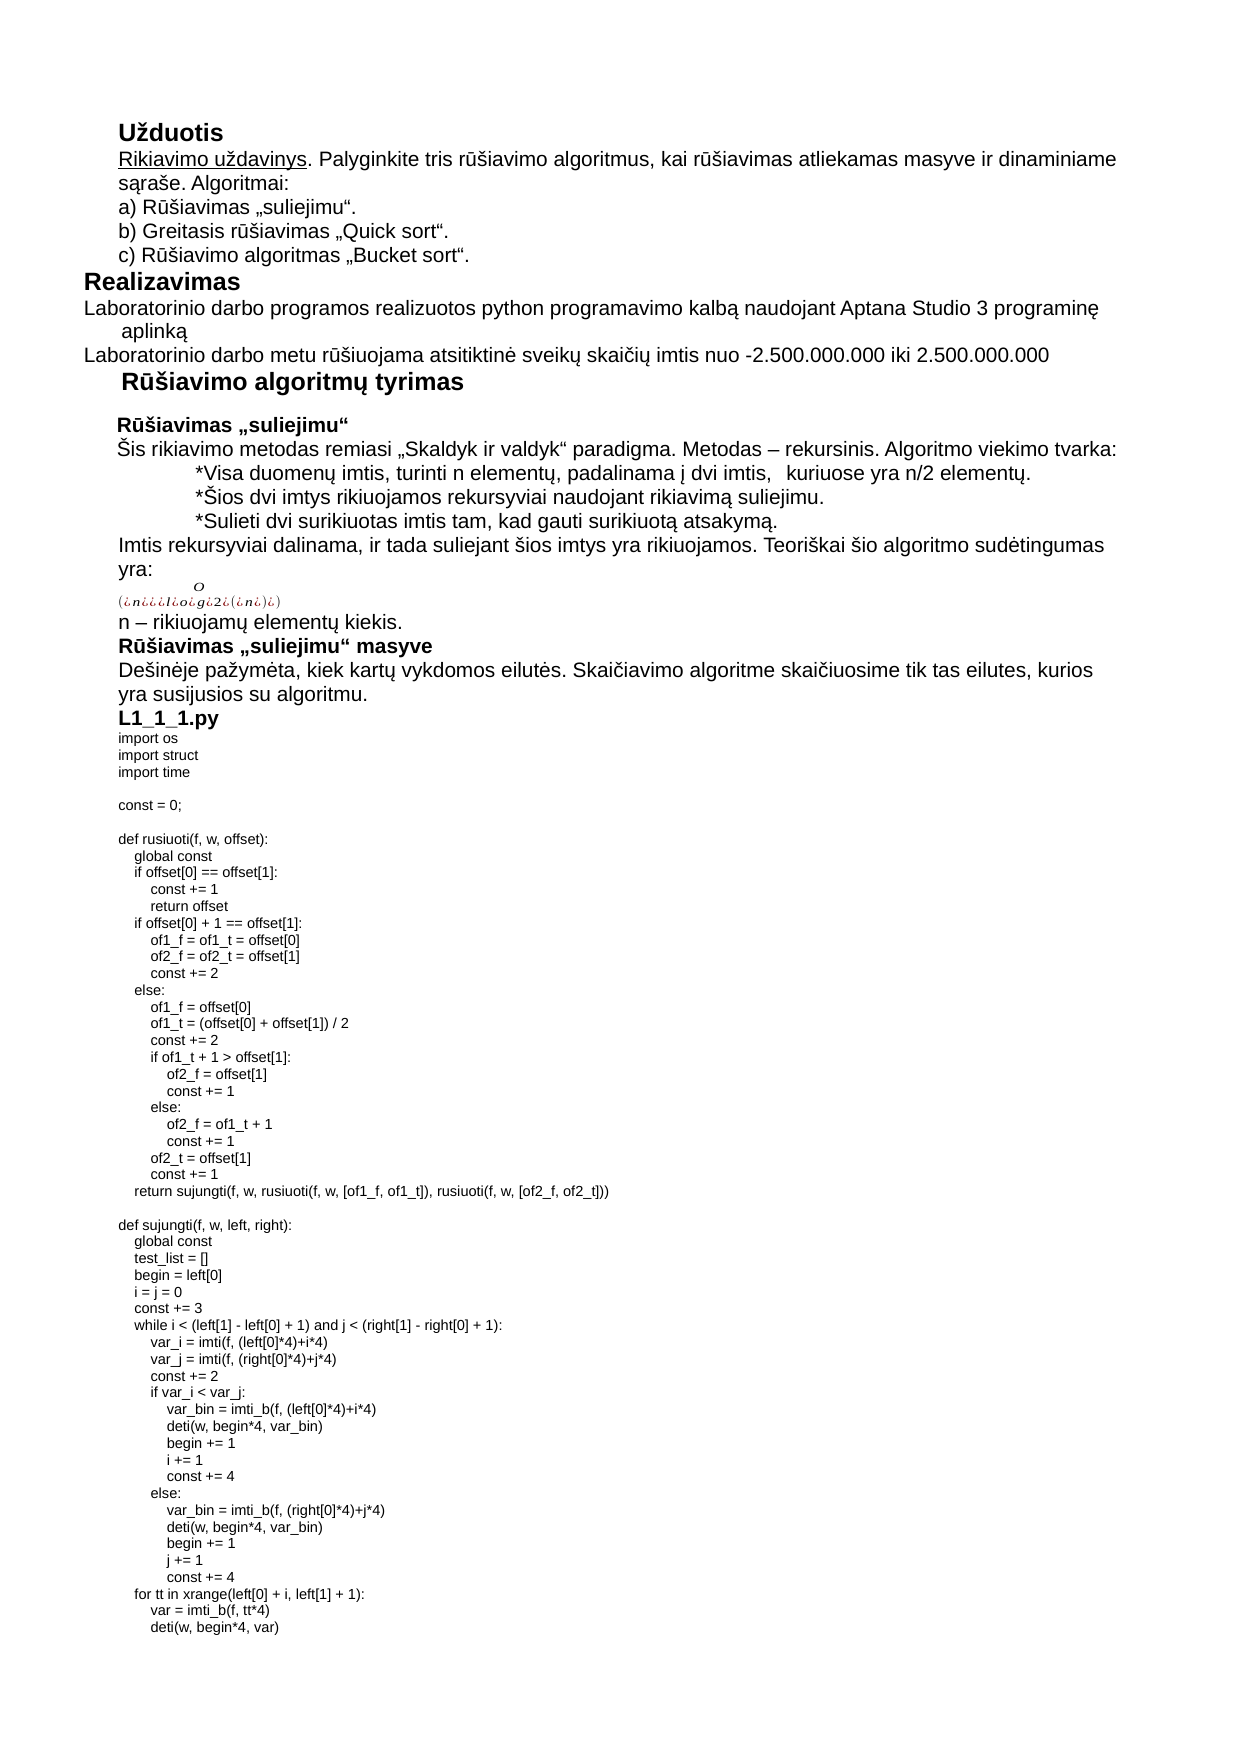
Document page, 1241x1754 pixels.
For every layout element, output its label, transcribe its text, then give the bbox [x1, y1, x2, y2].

text *Sulieti dvi surikiuotas imtis tam, kad gauti surikiuotą atsakymą. [117, 509, 1122, 533]
text of1_t = (offset[0] + offset[1]) / 2 [118, 1015, 1122, 1032]
text Dešinėje pažymėta, kiek kartų vykdomos eilutės. Skaičiavimo algoritme skaičiuosime tik tas eilutes, kurios yra susijusios su algoritmu. [118, 658, 1122, 706]
text *Visa duomenų imtis, turinti n elementų, padalinama į dvi imtis, kuriuose yra n/2 elementų. [117, 461, 1122, 485]
text if offset[0] == offset[1]: [118, 864, 1122, 881]
text Imtis rekursyviai dalinama, ir tada suliejant šios imtys yra rikiuojamos. Teoriškai šio algoritmo sudėtingumas yra: [118, 533, 1122, 581]
text *Šios dvi imtys rikiuojamos rekursyviai naudojant rikiavimą suliejimu. [117, 485, 1122, 509]
text return sujungti(f, w, rusiuoti(f, w, [of1_f, of1_t]), rusiuoti(f, w, [of2_f, of2_t])) [118, 1183, 1122, 1199]
text Laboratorinio darbo programos realizuotos python programavimo kalbą naudojant Aptana Studio 3 programinę aplinką [84, 295, 1122, 343]
text global const [118, 1233, 1122, 1250]
text Rūšiavimas „suliejimu“ masyve [118, 634, 1122, 658]
text var_bin = imti_b(f, (left[0]*4)+i*4) [118, 1401, 1122, 1418]
text test_list = [] [118, 1250, 1122, 1267]
text const += 1 [118, 1166, 1122, 1183]
text else: [118, 1485, 1122, 1501]
text Užduotis [118, 118, 1122, 147]
text deti(w, begin*4, var_bin) [118, 1418, 1122, 1434]
text const += 2 [118, 1367, 1122, 1384]
text i += 1 [118, 1451, 1122, 1468]
text of2_f = offset[1] [118, 1065, 1122, 1082]
text import os [118, 730, 1122, 747]
text Šis rikiavimo metodas remiasi „Skaldyk ir valdyk“ paradigma. Metodas – rekursinis. Algoritmo viekimo tvarka: [117, 437, 1122, 461]
text while i < (left[1] - left[0] + 1) and j < (right[1] - right[0] + 1): [118, 1317, 1122, 1334]
text const += 2 [118, 965, 1122, 982]
text of1_f = of1_t = offset[0] [118, 931, 1122, 948]
text const += 1 [118, 1132, 1122, 1149]
text const += 3 [118, 1300, 1122, 1317]
text i = j = 0 [118, 1283, 1122, 1300]
text import struct [118, 747, 1122, 763]
text a) Rūšiavimas „suliejimu“. [118, 195, 1122, 219]
text Laboratorinio darbo metu rūšiuojama atsitiktinė sveikų skaičių imtis nuo -2.500.000.000 iki 2.500.000.000 [84, 343, 1122, 367]
text j += 1 [118, 1552, 1122, 1568]
text Rūšiavimas „suliejimu“ [117, 413, 1122, 437]
text import time [118, 763, 1122, 780]
text begin += 1 [118, 1535, 1122, 1552]
text Rikiavimo uždavinys. Palyginkite tris rūšiavimo algoritmus, kai rūšiavimas atliekamas masyve ir dinaminiame sąraše. Algoritmai: [118, 147, 1122, 195]
text of2_f = of1_t + 1 [118, 1116, 1122, 1132]
text of1_f = offset[0] [118, 998, 1122, 1015]
text def rusiuoti(f, w, offset): [118, 831, 1122, 847]
text var_bin = imti_b(f, (right[0]*4)+j*4) [118, 1501, 1122, 1518]
text def sujungti(f, w, left, right): [118, 1216, 1122, 1233]
text const += 1 [118, 1082, 1122, 1099]
text begin = left[0] [118, 1267, 1122, 1283]
text if of1_t + 1 > offset[1]: [118, 1049, 1122, 1065]
text var_i = imti(f, (left[0]*4)+i*4) [118, 1334, 1122, 1351]
text return offset [118, 898, 1122, 914]
text const += 4 [118, 1568, 1122, 1585]
text else: [118, 1099, 1122, 1116]
text for tt in xrange(left[0] + i, left[1] + 1): [118, 1585, 1122, 1602]
text c) Rūšiavimo algoritmas „Bucket sort“. [118, 243, 1122, 267]
text if var_i < var_j: [118, 1384, 1122, 1401]
text begin += 1 [118, 1434, 1122, 1451]
text deti(w, begin*4, var_bin) [118, 1518, 1122, 1535]
text var = imti_b(f, tt*4) [118, 1602, 1122, 1619]
text Realizavimas [84, 267, 1122, 295]
text if offset[0] + 1 == offset[1]: [118, 914, 1122, 931]
text const += 2 [118, 1032, 1122, 1049]
text const += 4 [118, 1468, 1122, 1485]
text Rūšiavimo algoritmų tyrimas [117, 367, 1122, 396]
text b) Greitasis rūšiavimas „Quick sort“. [118, 219, 1122, 243]
text L1_1_1.py [118, 706, 1122, 730]
text n – rikiuojamų elementų kiekis. [118, 610, 1122, 634]
text global const [118, 847, 1122, 864]
text else: [118, 982, 1122, 998]
text deti(w, begin*4, var) [118, 1619, 1122, 1636]
text const += 1 [118, 881, 1122, 898]
text of2_t = offset[1] [118, 1149, 1122, 1166]
text var_j = imti(f, (right[0]*4)+j*4) [118, 1351, 1122, 1367]
text of2_f = of2_t = offset[1] [118, 948, 1122, 965]
text const = 0; [118, 797, 1122, 814]
